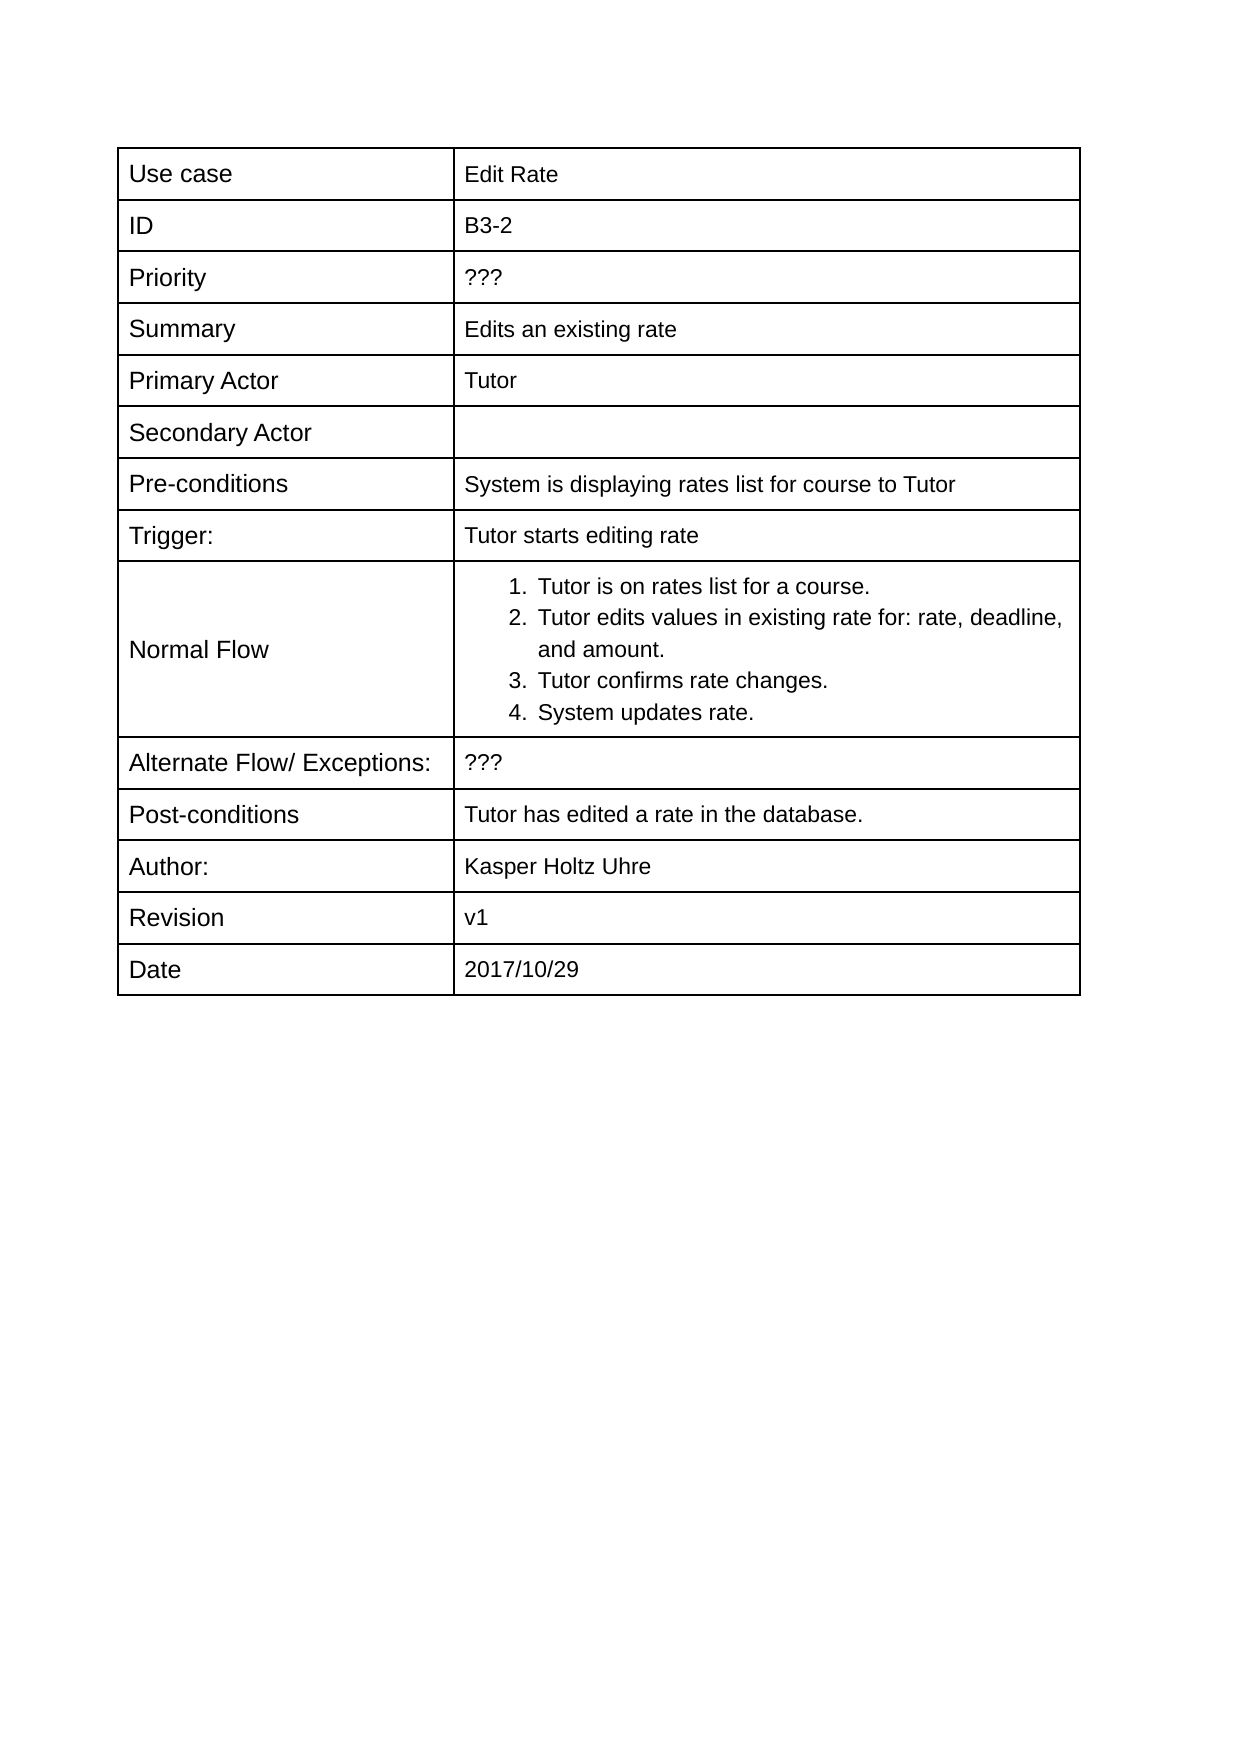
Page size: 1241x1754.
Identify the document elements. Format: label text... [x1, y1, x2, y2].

table_cell System is displaying rates list for course to Tutor [455, 459, 1079, 508]
table_cell Pre-conditions [119, 459, 453, 508]
table_cell v1 [455, 893, 1079, 942]
table_cell Tutor [455, 356, 1079, 405]
table_header Use case [119, 149, 453, 198]
table_cell Summary [119, 304, 453, 353]
table_cell Alternate Flow/ Exceptions: [119, 738, 453, 787]
table_cell [455, 407, 1079, 457]
table_cell ??? [455, 738, 1079, 787]
table_cell Secondary Actor [119, 407, 453, 457]
table_cell 2017/10/29 [455, 945, 1079, 994]
table_cell Normal Flow [119, 562, 453, 736]
table_cell ??? [455, 252, 1079, 302]
table_header Edit Rate [455, 149, 1079, 198]
table_cell B3-2 [455, 201, 1079, 250]
table_cell Tutor is on rates list for a course. Tutor edits values in existing rate for: rate, deadline, and amount. Tutor confirms rate changes. System updates rate. [455, 562, 1079, 736]
table_cell Tutor starts editing rate [455, 511, 1079, 560]
table_cell Tutor has edited a rate in the database. [455, 790, 1079, 839]
table_cell Kasper Holtz Uhre [455, 841, 1079, 891]
table_cell Primary Actor [119, 356, 453, 405]
table_cell Post-conditions [119, 790, 453, 839]
table_cell Date [119, 945, 453, 994]
table_cell Trigger: [119, 511, 453, 560]
table_cell Edits an existing rate [455, 304, 1079, 353]
table_cell Priority [119, 252, 453, 302]
table_cell Author: [119, 841, 453, 891]
table_cell Revision [119, 893, 453, 942]
table_cell ID [119, 201, 453, 250]
